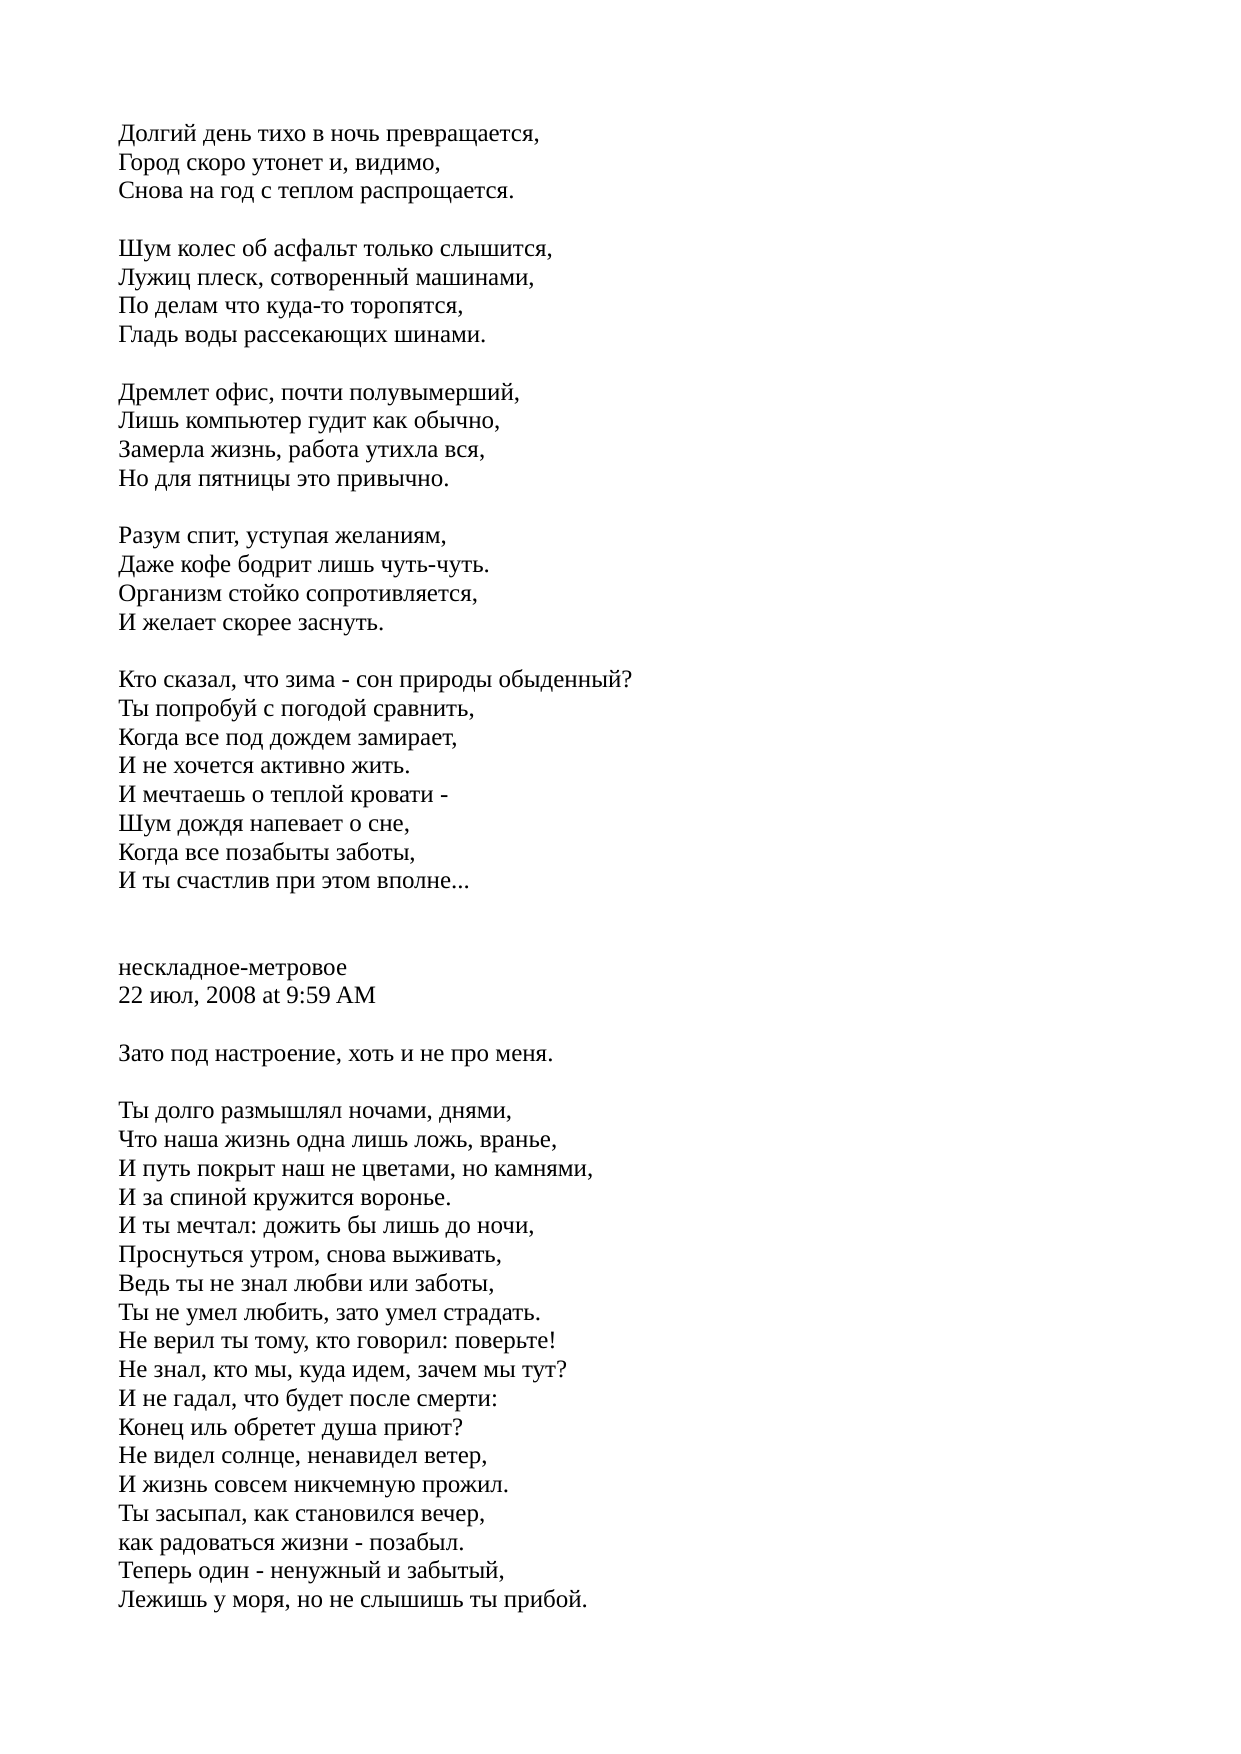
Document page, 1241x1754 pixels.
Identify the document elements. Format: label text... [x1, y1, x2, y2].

text И ты мечтал: дожить бы лишь до ночи, [118, 1211, 1122, 1239]
text Проснуться утром, снова выживать, [118, 1239, 1122, 1268]
text Когда все позабыты заботы, [118, 837, 1122, 866]
text как радоваться жизни - позабыл. [118, 1527, 1122, 1556]
text Лежишь у моря, но не слышишь ты прибой. [118, 1584, 1122, 1613]
text Ты засыпал, как становился вечер, [118, 1498, 1122, 1527]
text Зато под настроение, хоть и не про меня. [118, 1038, 1122, 1067]
text Долгий день тихо в ночь превращается, [118, 118, 1122, 147]
text Ты долго размышлял ночами, днями, [118, 1096, 1122, 1124]
text Дремлет офис, почти полувымерший, [118, 377, 1122, 406]
text Замерла жизнь, работа утихла вся, [118, 434, 1122, 463]
text И желает скорее заснуть. [118, 607, 1122, 636]
text Не знал, кто мы, куда идем, зачем мы тут? [118, 1354, 1122, 1383]
text Ты не умел любить, зато умел страдать. [118, 1297, 1122, 1326]
text Лужиц плеск, сотворенный машинами, [118, 262, 1122, 291]
text Организм стойко сопротивляется, [118, 578, 1122, 607]
text Ты попробуй с погодой сравнить, [118, 693, 1122, 722]
text И за спиной кружится воронье. [118, 1182, 1122, 1211]
text Снова на год с теплом распрощается. [118, 176, 1122, 204]
text И жизнь совсем никчемную прожил. [118, 1469, 1122, 1498]
text Город скоро утонет и, видимо, [118, 147, 1122, 176]
text Даже кофе бодрит лишь чуть-чуть. [118, 549, 1122, 578]
text Лишь компьютер гудит как обычно, [118, 406, 1122, 434]
text И мечтаешь о теплой кровати - [118, 779, 1122, 808]
text И ты счастлив при этом вполне... [118, 866, 1122, 894]
text Шум дождя напевает о сне, [118, 808, 1122, 837]
text нескладное-метровое [118, 952, 1122, 981]
text И путь покрыт наш не цветами, но камнями, [118, 1153, 1122, 1182]
text По делам что куда-то торопятся, [118, 291, 1122, 319]
text И не гадал, что будет после смерти: [118, 1383, 1122, 1412]
text 22 июл, 2008 at 9:59 AM [118, 981, 1122, 1009]
text И не хочется активно жить. [118, 751, 1122, 779]
text Ведь ты не знал любви или заботы, [118, 1268, 1122, 1297]
text Разум спит, уступая желаниям, [118, 521, 1122, 549]
text Гладь воды рассекающих шинами. [118, 319, 1122, 348]
text Что наша жизнь одна лишь ложь, вранье, [118, 1124, 1122, 1153]
text Теперь один - ненужный и забытый, [118, 1556, 1122, 1584]
text Шум колес об асфальт только слышится, [118, 233, 1122, 262]
text Не верил ты тому, кто говорил: поверьте! [118, 1326, 1122, 1354]
text Но для пятницы это привычно. [118, 463, 1122, 492]
text Когда все под дождем замирает, [118, 722, 1122, 751]
text Конец иль обретет душа приют? [118, 1412, 1122, 1441]
text Кто сказал, что зима - сон природы обыденный? [118, 664, 1122, 693]
text Не видел солнце, ненавидел ветер, [118, 1441, 1122, 1469]
